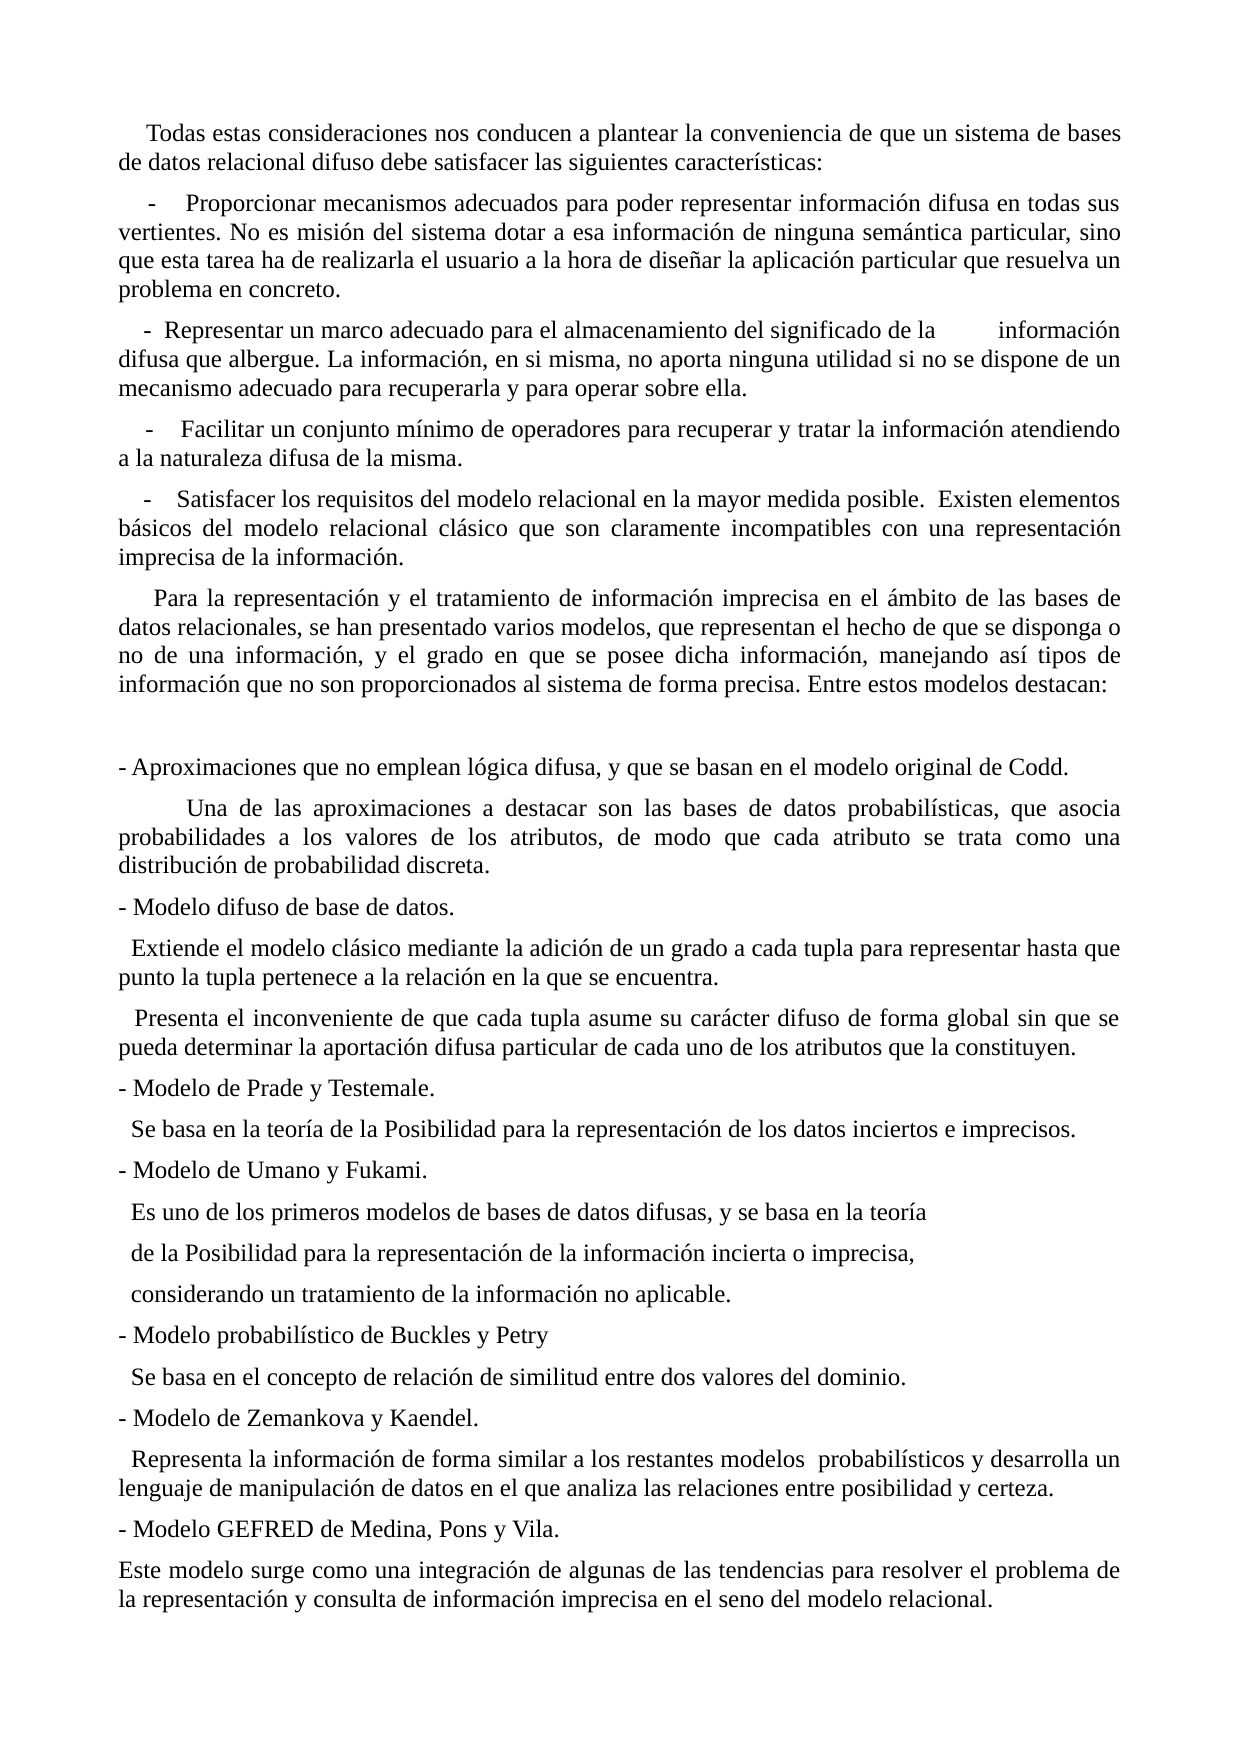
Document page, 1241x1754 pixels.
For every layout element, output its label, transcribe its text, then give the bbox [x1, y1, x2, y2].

text considerando un tratamiento de la información no aplicable. [118, 1279, 1122, 1308]
text - Modelo difuso de base de datos. [118, 892, 1122, 921]
text - Facilitar un conjunto mínimo de operadores para recuperar y tratar la información atendiendo a la naturaleza difusa de la misma. [118, 414, 1122, 472]
text - Satisfacer los requisitos del modelo relacional en la mayor medida posible. Existen elementos básicos del modelo relacional clásico que son claramente incompatibles con una representación imprecisa de la información. [118, 484, 1122, 571]
text - Representar un marco adecuado para el almacenamiento del significado de la información difusa que albergue. La información, en si misma, no aporta ninguna utilidad si no se dispone de un mecanismo adecuado para recuperarla y para operar sobre ella. [118, 316, 1122, 402]
text - Modelo probabilístico de Buckles y Petry [118, 1321, 1122, 1349]
text Una de las aproximaciones a destacar son las bases de datos probabilísticas, que asocia probabilidades a los valores de los atributos, de modo que cada atributo se trata como una distribución de probabilidad discreta. [118, 793, 1122, 879]
text de la Posibilidad para la representación de la información incierta o imprecisa, [118, 1238, 1122, 1267]
text Extiende el modelo clásico mediante la adición de un grado a cada tupla para representar hasta que punto la tupla pertenece a la relación en la que se encuentra. [118, 933, 1122, 991]
text Para la representación y el tratamiento de información imprecisa en el ámbito de las bases de datos relacionales, se han presentado varios modelos, que representan el hecho de que se disponga o no de una información, y el grado en que se posee dicha información, manejando así tipos de información que no son proporcionados al sistema de forma precisa. Entre estos modelos destacan: [118, 583, 1122, 698]
text Todas estas consideraciones nos conducen a plantear la conveniencia de que un sistema de bases de datos relacional difuso debe satisfacer las siguientes características: [118, 118, 1122, 176]
text Este modelo surge como una integración de algunas de las tendencias para resolver el problema de la representación y consulta de información imprecisa en el seno del modelo relacional. [118, 1556, 1122, 1613]
text - Modelo GEFRED de Medina, Pons y Vila. [118, 1514, 1122, 1543]
text Representa la información de forma similar a los restantes modelos probabilísticos y desarrolla un lenguaje de manipulación de datos en el que analiza las relaciones entre posibilidad y certeza. [118, 1444, 1122, 1502]
text Presenta el inconveniente de que cada tupla asume su carácter difuso de forma global sin que se pueda determinar la aportación difusa particular de cada uno de los atributos que la constituyen. [118, 1003, 1122, 1061]
text - Modelo de Prade y Testemale. [118, 1073, 1122, 1102]
text - Aproximaciones que no emplean lógica difusa, y que se basan en el modelo original de Codd. [118, 752, 1122, 781]
text Es uno de los primeros modelos de bases de datos difusas, y se basa en la teoría [118, 1197, 1122, 1226]
text - Proporcionar mecanismos adecuados para poder representar información difusa en todas sus vertientes. No es misión del sistema dotar a esa información de ninguna semántica particular, sino que esta tarea ha de realizarla el usuario a la hora de diseñar la aplicación particular que resuelva un problema en concreto. [118, 188, 1122, 303]
text - Modelo de Umano y Fukami. [118, 1156, 1122, 1184]
text - Modelo de Zemankova y Kaendel. [118, 1403, 1122, 1432]
text Se basa en el concepto de relación de similitud entre dos valores del dominio. [118, 1362, 1122, 1391]
text Se basa en la teoría de la Posibilidad para la representación de los datos inciertos e imprecisos. [118, 1114, 1122, 1143]
